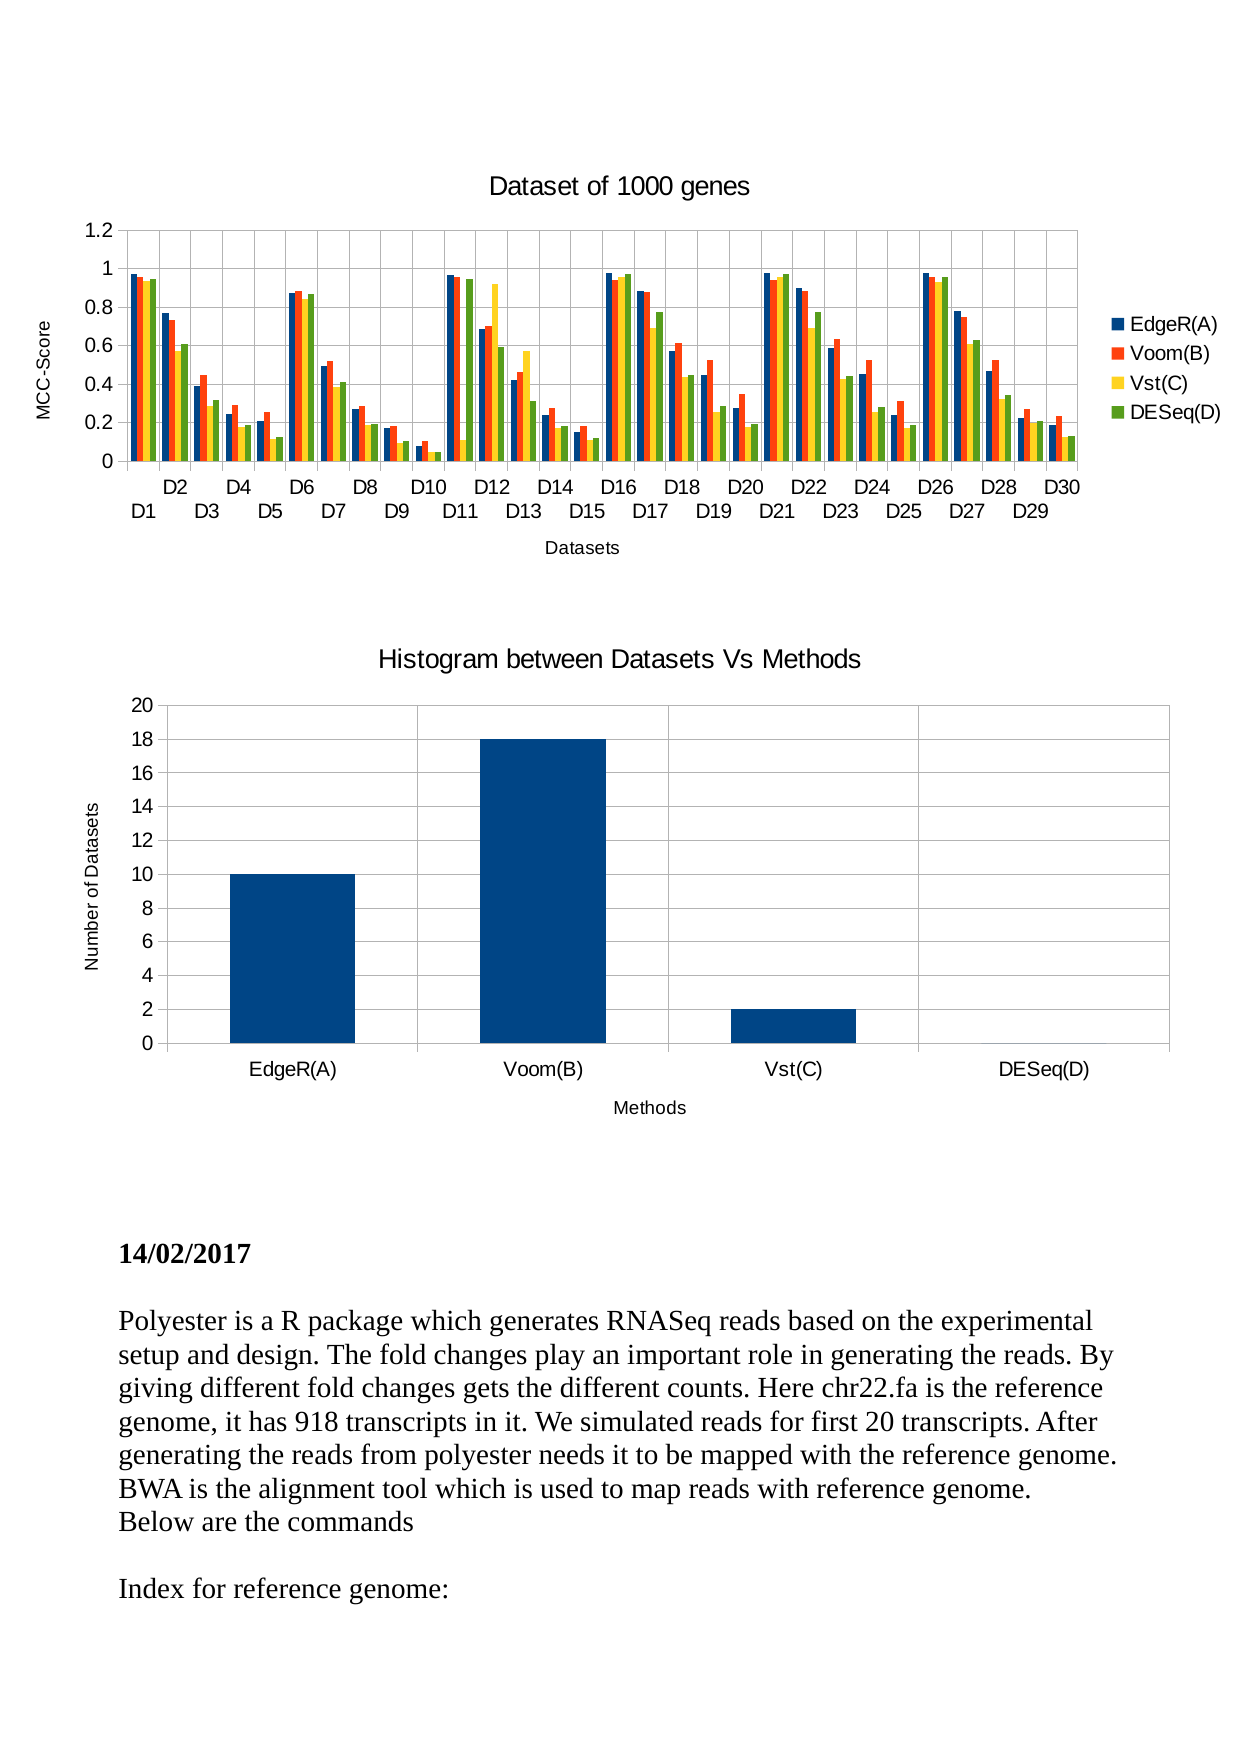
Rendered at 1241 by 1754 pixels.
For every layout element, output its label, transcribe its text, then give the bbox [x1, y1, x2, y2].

text Below are the commands [118, 1504, 1122, 1538]
text 14/02/2017 [118, 1236, 1122, 1270]
text Index for reference genome: [118, 1572, 1122, 1605]
text Polyester is a R package which generates RNASeq reads based on the experimental setup and design. The fold changes play an important role in generating the reads. By giving different fold changes gets the different counts. Here chr22.fa is the reference genome, it has 918 transcripts in it. We simulated reads for first 20 transcripts. After generating the reads from polyester needs it to be mapped with the reference genome. BWA is the alignment tool which is used to map reads with reference genome. [118, 1303, 1122, 1504]
